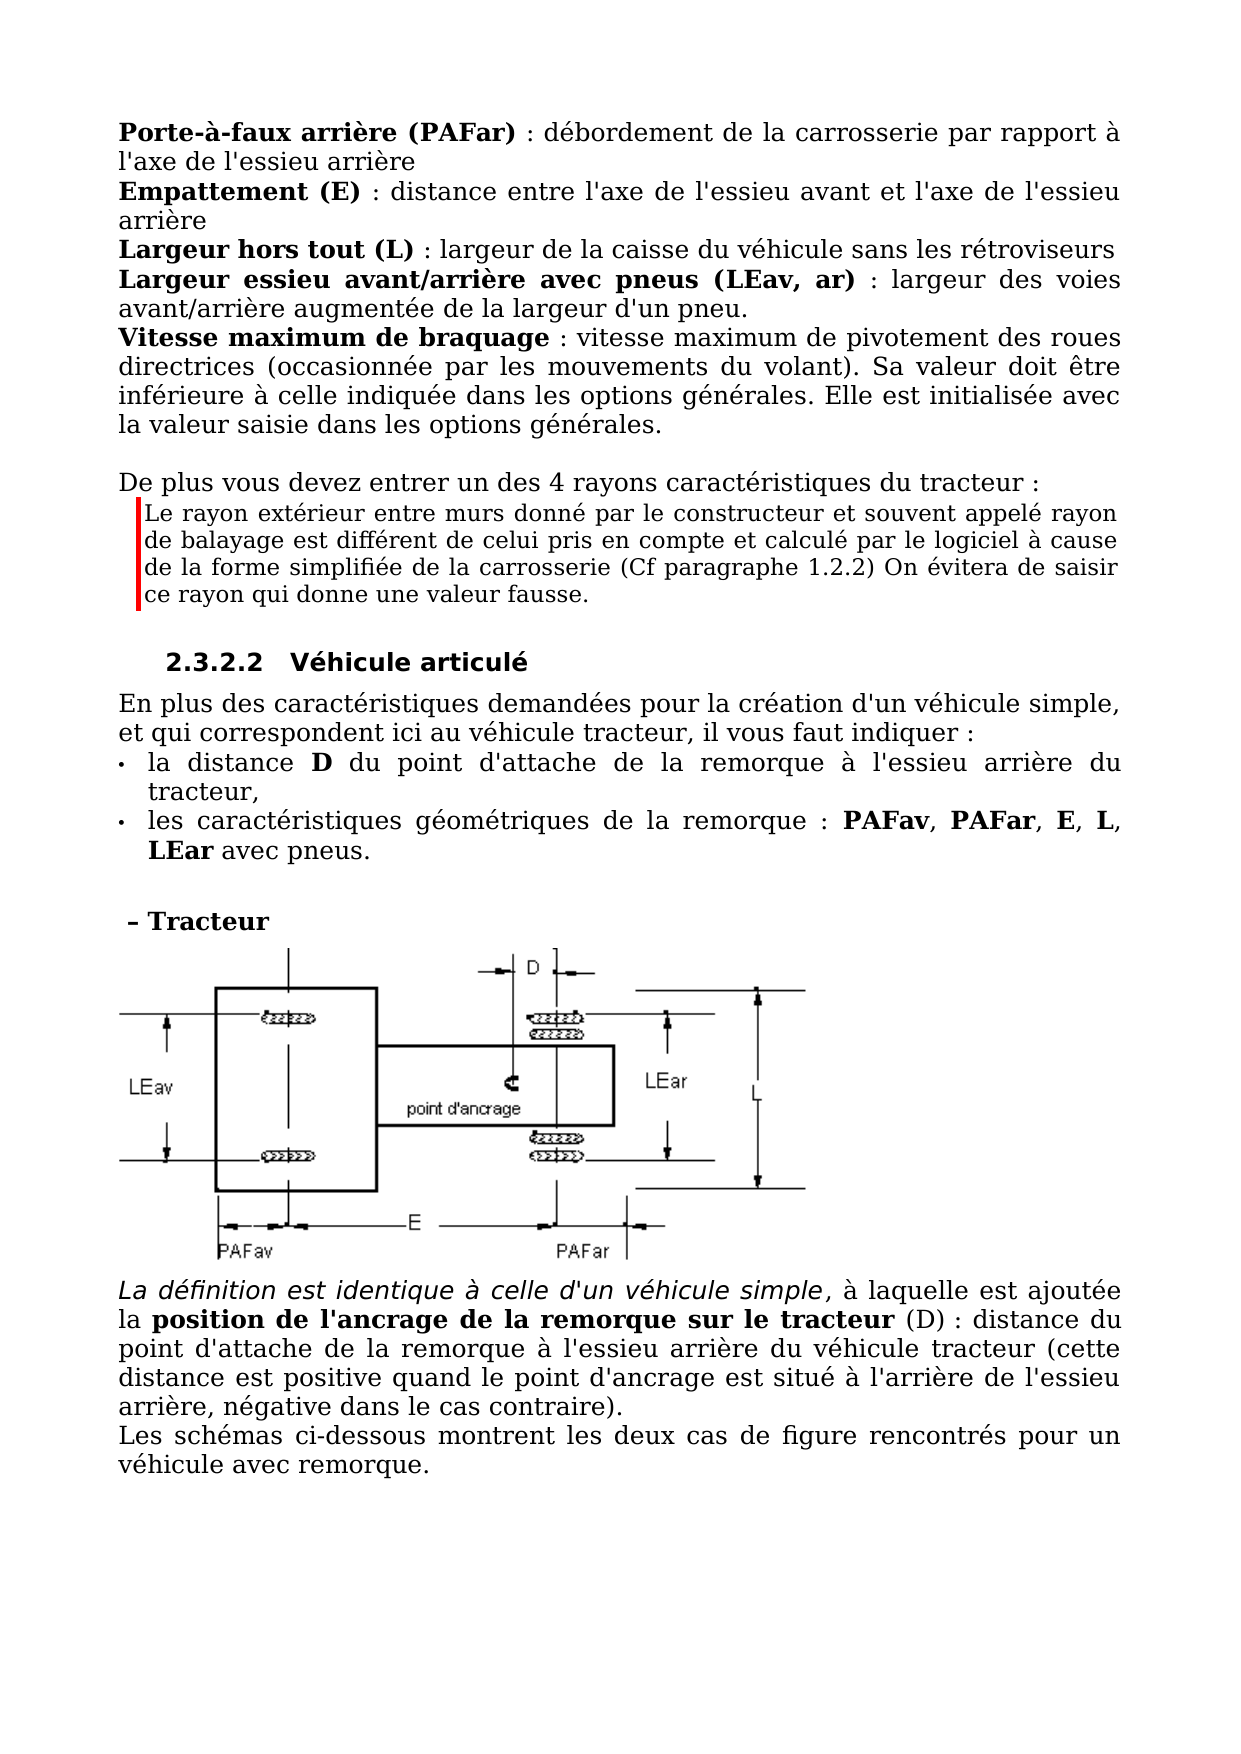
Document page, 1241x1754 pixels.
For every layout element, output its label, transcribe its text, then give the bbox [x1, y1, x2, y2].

subtitle Véhicule articulé [165, 648, 1122, 677]
text En plus des caractéristiques demandées pour la création d'un véhicule simple, et qui correspondent ici au véhicule tracteur, il vous faut indiquer : [118, 690, 1122, 748]
text Le rayon extérieur entre murs donné par le constructeur et souvent appelé rayon de balayage est différent de celui pris en compte et calculé par le logiciel à cause de la forme simplifiée de la carrosserie (Cf paragraphe 1.2.2) On évitera de saisir ce rayon qui donne une valeur fausse. [141, 497, 1122, 611]
text Porte-à-faux arrière (PAFar) : débordement de la carrosserie par rapport à l'axe de l'essieu arrière [118, 118, 1122, 177]
text Empattement (E) : distance entre l'axe de l'essieu avant et l'axe de l'essieu arrière [118, 177, 1122, 235]
text Les schémas ci-dessous montrent les deux cas de figure rencontrés pour un véhicule avec remorque. [118, 1422, 1122, 1479]
list les caractéristiques géométriques de la remorque : PAFav, PAFar, E, L, LEar avec pneus. [118, 806, 1122, 865]
text La définition est identique à celle d'un véhicule simple, à laquelle est ajoutée la position de l'ancrage de la remorque sur le tracteur (D) : distance du point d'attache de la remorque à l'essieu arrière du véhicule tracteur (cette distance est positive quand le point d'ancrage est situé à l'arrière de l'essieu arrière, négative dans le cas contraire). [118, 1276, 1122, 1422]
text Largeur hors tout (L) : largeur de la caisse du véhicule sans les rétroviseurs [118, 235, 1122, 264]
text – Tracteur [118, 907, 1122, 936]
text Vitesse maximum de braquage : vitesse maximum de pivotement des roues directrices (occasionnée par les mouvements du volant). Sa valeur doit être inférieure à celle indiquée dans les options générales. Elle est initialisée avec la valeur saisie dans les options générales. [118, 323, 1122, 439]
picture [118, 948, 812, 1277]
list la distance D du point d'attache de la remorque à l'essieu arrière du tracteur, [118, 748, 1122, 806]
text Largeur essieu avant/arrière avec pneus (LEav, ar) : largeur des voies avant/arrière augmentée de la largeur d'un pneu. [118, 264, 1122, 323]
text De plus vous devez entrer un des 4 rayons caractéristiques du tracteur : [118, 468, 1122, 497]
